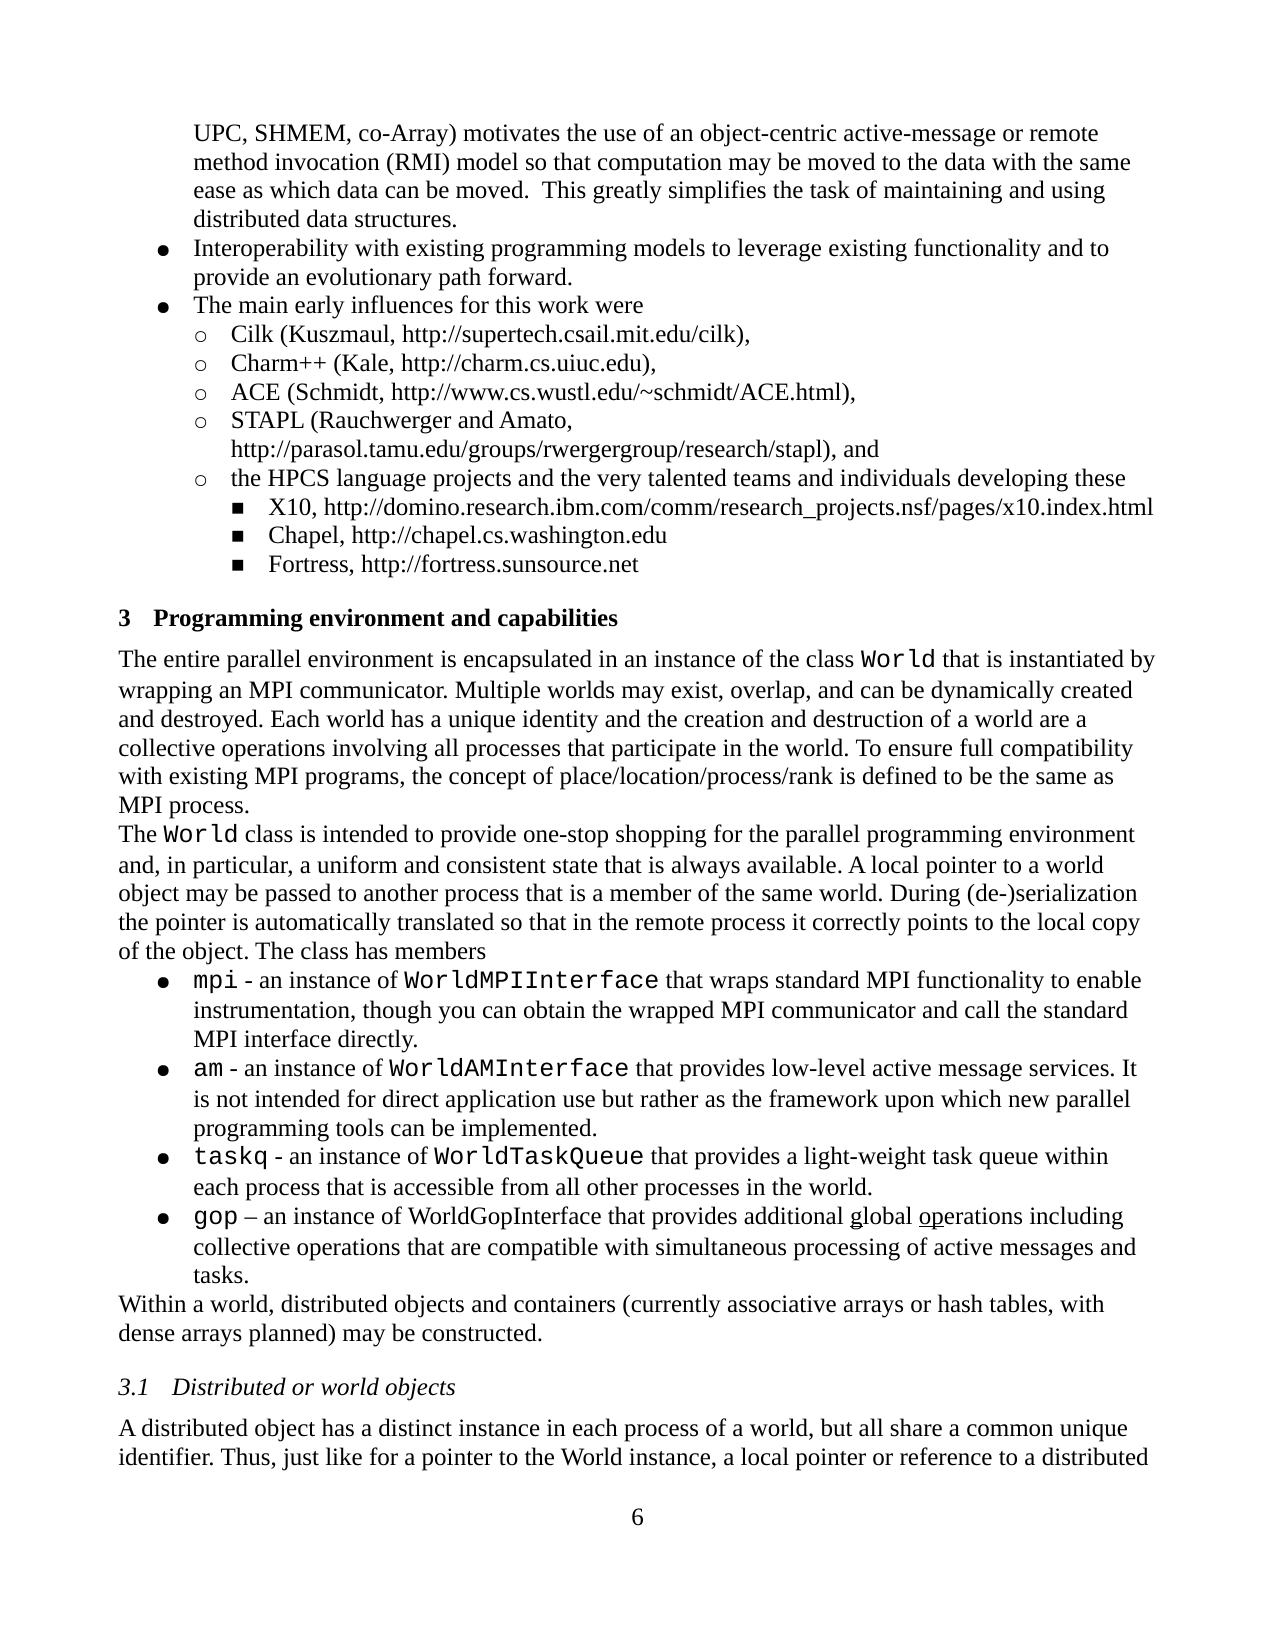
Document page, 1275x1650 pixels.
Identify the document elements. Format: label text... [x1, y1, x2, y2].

text The entire parallel environment is encapsulated in an instance of the class World that is instantiated by wrapping an MPI communicator. Multiple worlds may exist, overlap, and can be dynamically created and destroyed. Each world has a unique identity and the creation and destruction of a world are a collective operations involving all processes that participate in the world. To ensure full compatibility with existing MPI programs, the concept of place/location/process/rank is defined to be the same as MPI process. [118, 644, 1157, 819]
list am - an instance of WorldAMInterface that provides low-level active message services. It is not intended for direct application use but rather as the framework upon which new parallel programming tools can be implemented. [156, 1053, 1157, 1141]
list UPC, SHMEM, co-Array) motivates the use of an object-centric active-message or remote method invocation (RMI) model so that computation may be moved to the data with the same ease as which data can be moved. This greatly simplifies the task of maintaining and using distributed data structures. [156, 118, 1157, 233]
list Interoperability with existing programming models to leverage existing functionality and to provide an evolutionary path forward. [156, 233, 1157, 291]
list Fortress, http://fortress.sunsource.net [231, 549, 1157, 578]
subtitle Programming environment and capabilities [118, 603, 1157, 632]
list The main early influences for this work were [156, 291, 1157, 319]
text Within a world, distributed objects and containers (currently associative arrays or hash tables, with dense arrays planned) may be constructed. [118, 1289, 1157, 1347]
list Chapel, http://chapel.cs.washington.edu [231, 521, 1157, 549]
list Charm++ (Kale, http://charm.cs.uiuc.edu), [193, 348, 1157, 377]
list the HPCS language projects and the very talented teams and individuals developing these [193, 463, 1157, 492]
text The World class is intended to provide one-stop shopping for the parallel programming environment and, in particular, a uniform and consistent state that is always available. A local pointer to a world object may be passed to another process that is a member of the same world. During (de-)serialization the pointer is automatically translated so that in the remote process it correctly points to the local copy of the object. The class has members [118, 819, 1157, 965]
list mpi - an instance of WorldMPIInterface that wraps standard MPI functionality to enable instrumentation, though you can obtain the wrapped MPI communicator and call the standard MPI interface directly. [156, 965, 1157, 1053]
list ACE (Schmidt, http://www.cs.wustl.edu/~schmidt/ACE.html), [193, 377, 1157, 406]
list Cilk (Kuszmaul, http://supertech.csail.mit.edu/cilk), [193, 319, 1157, 348]
subtitle Distributed or world objects [118, 1372, 1157, 1401]
list X10, http://domino.research.ibm.com/comm/research_projects.nsf/pages/x10.index.html [231, 492, 1157, 521]
list taskq - an instance of WorldTaskQueue that provides a light-weight task queue within each process that is accessible from all other processes in the world. [156, 1141, 1157, 1201]
text A distributed object has a distinct instance in each process of a world, but all share a common unique identifier. Thus, just like for a pointer to the World instance, a local pointer or reference to a distributed [118, 1413, 1157, 1471]
list STAPL (Rauchwerger and Amato, http://parasol.tamu.edu/groups/rwergergroup/research/stapl), and [193, 406, 1157, 463]
list gop – an instance of WorldGopInterface that provides additional global operations including collective operations that are compatible with simultaneous processing of active messages and tasks. [156, 1201, 1157, 1289]
